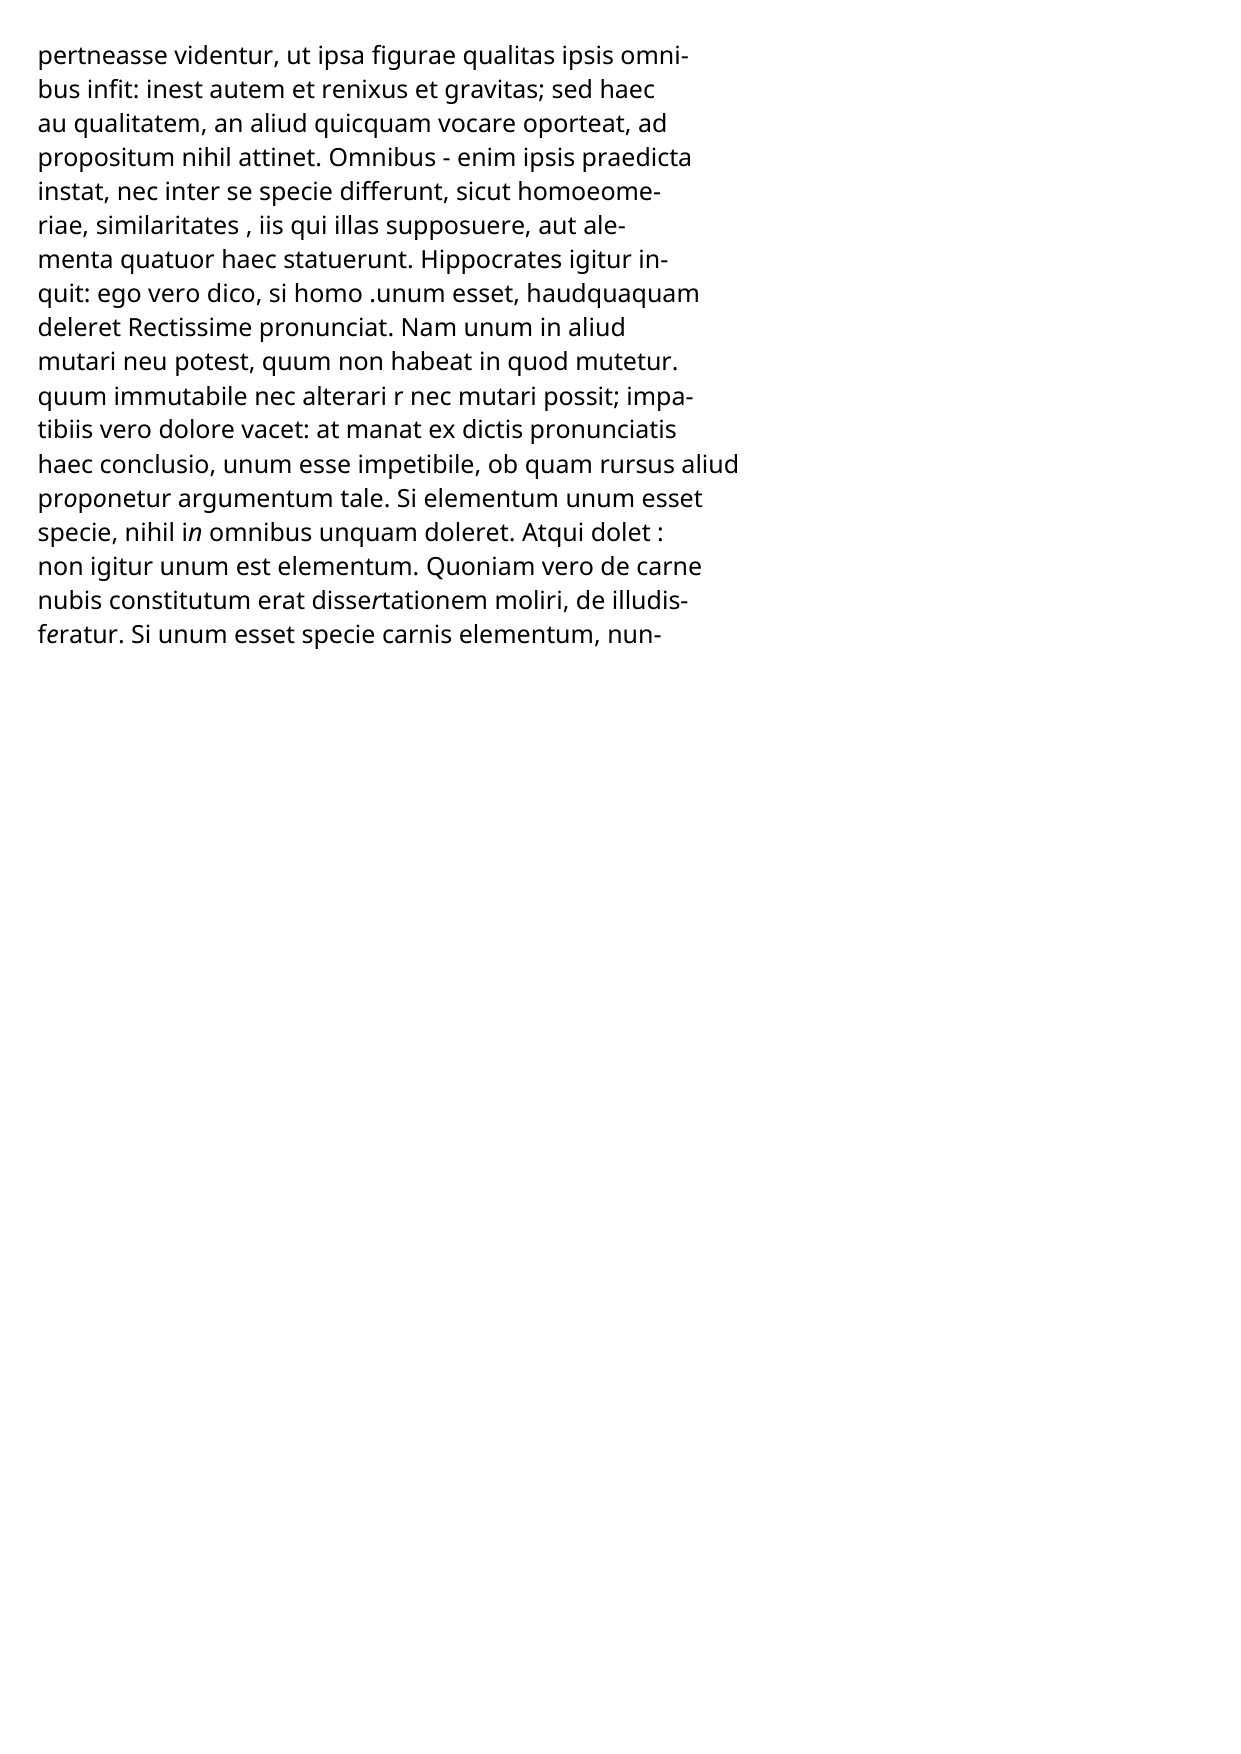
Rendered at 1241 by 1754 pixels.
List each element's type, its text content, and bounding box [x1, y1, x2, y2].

text pertneasse videntur, ut ipsa figurae qualitas ipsis omni- bus infit: inest autem et renixus et gravitas; sed haec au qualitatem, an aliud quicquam vocare oporteat, ad propositum nihil attinet. Omnibus - enim ipsis praedicta instat, nec inter se specie differunt, sicut homoeome- riae, similaritates , iis qui illas supposuere, aut ale- menta quatuor haec statuerunt. Hippocrates igitur in- quit: ego vero dico, si homo .unum esset, haudquaquam deleret Rectissime pronunciat. Nam unum in aliud mutari neu potest, quum non habeat in quod mutetur. quum immutabile nec alterari r nec mutari possit; impa- tibiis vero dolore vacet: at manat ex dictis pronunciatis haec conclusio, unum esse impetibile, ob quam rursus aliud proponetur argumentum tale. Si elementum unum esset specie, nihil in omnibus unquam doleret. Atqui dolet : non igitur unum est elementum. Quoniam vero de carne nubis constitutum erat dissertationem moliri, de illudis- feratur. Si unum esset specie carnis elementum, nun- [37, 37, 1203, 651]
